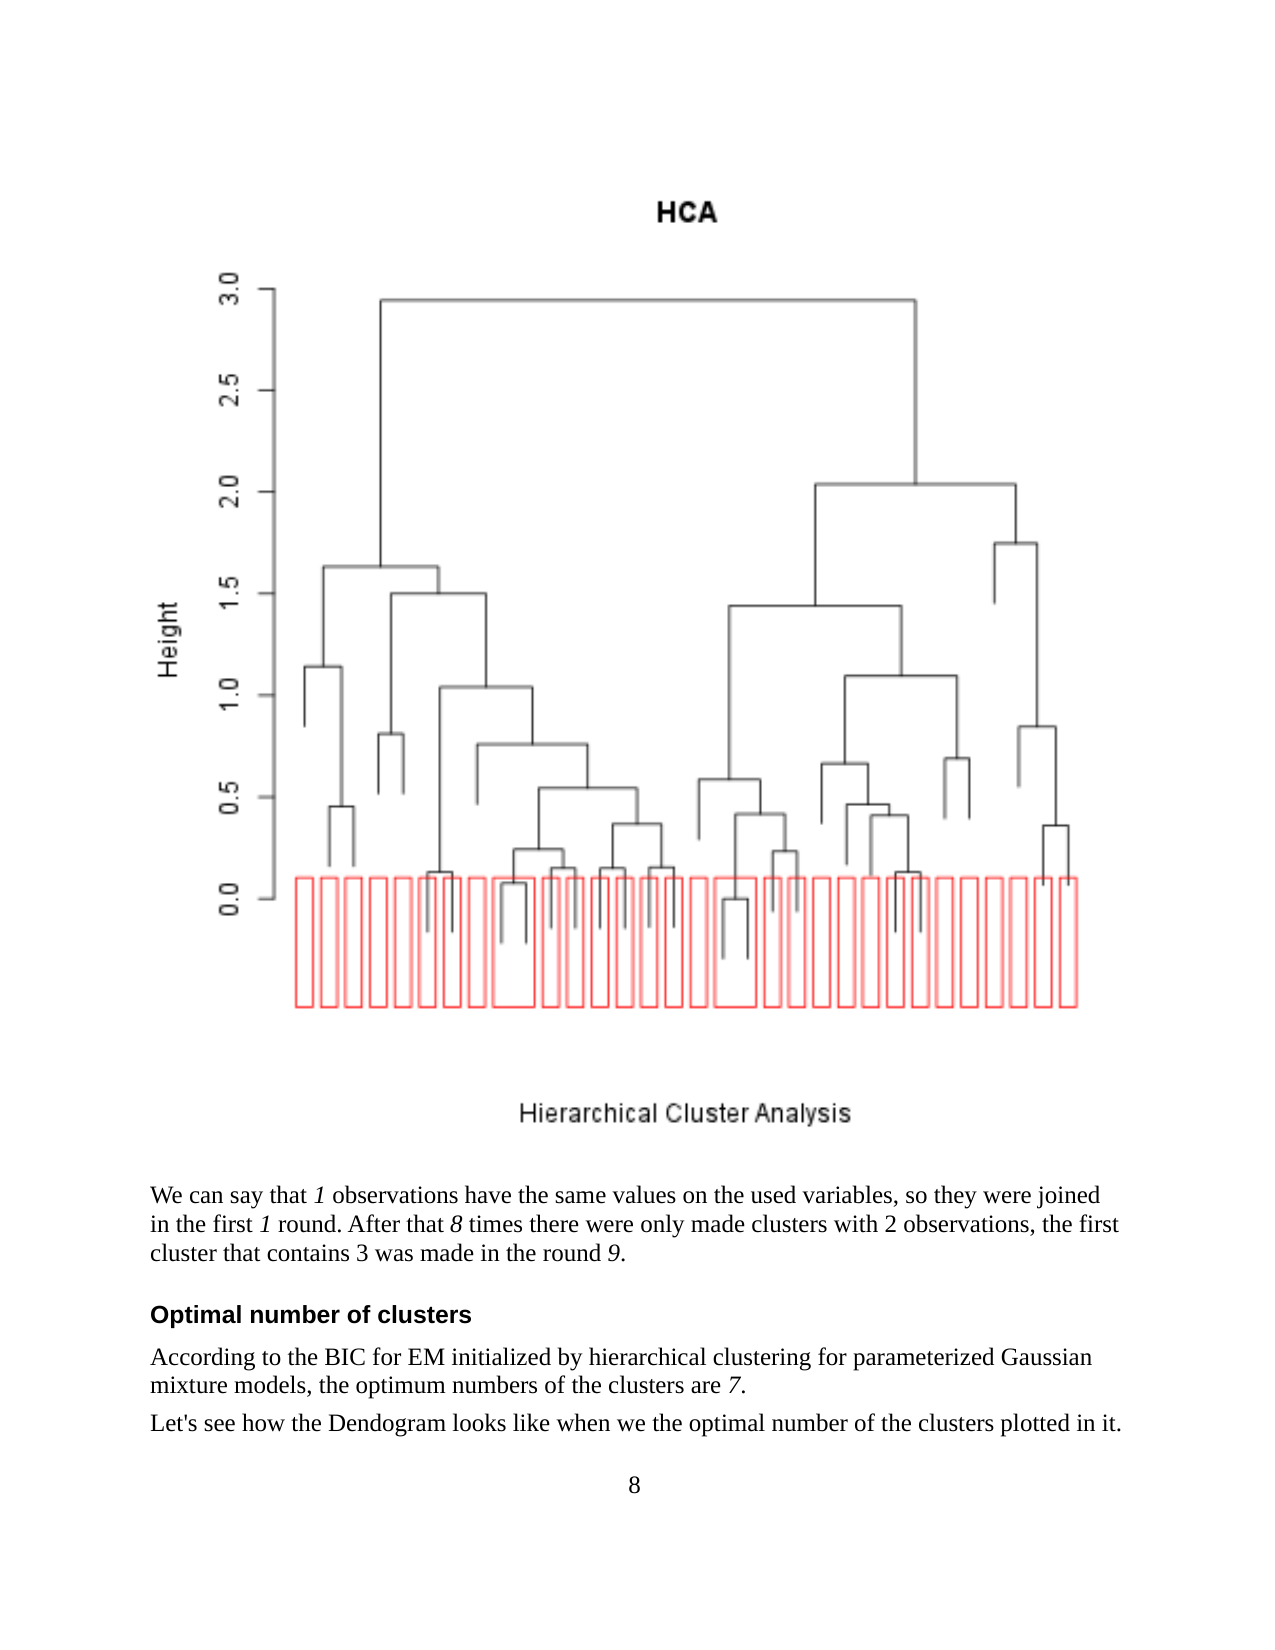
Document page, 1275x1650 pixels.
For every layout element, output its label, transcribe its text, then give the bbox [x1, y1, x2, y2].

text According to the BIC for EM initialized by hierarchical clustering for parameterized Gaussian mixture models, the optimum numbers of the clusters are 7. [150, 1342, 1125, 1399]
text We can say that 1 observations have the same values on the used variables, so they were joined in the first 1 round. After that 8 times there were only made clusters with 2 observations, the first cluster that contains 3 was made in the round 9. [150, 1180, 1125, 1267]
picture [150, 150, 1163, 1163]
subtitle Optimal number of clusters [150, 1301, 1125, 1329]
text Let's see how the Dendogram looks like when we the optimal number of the clusters plotted in it. [150, 1408, 1125, 1437]
